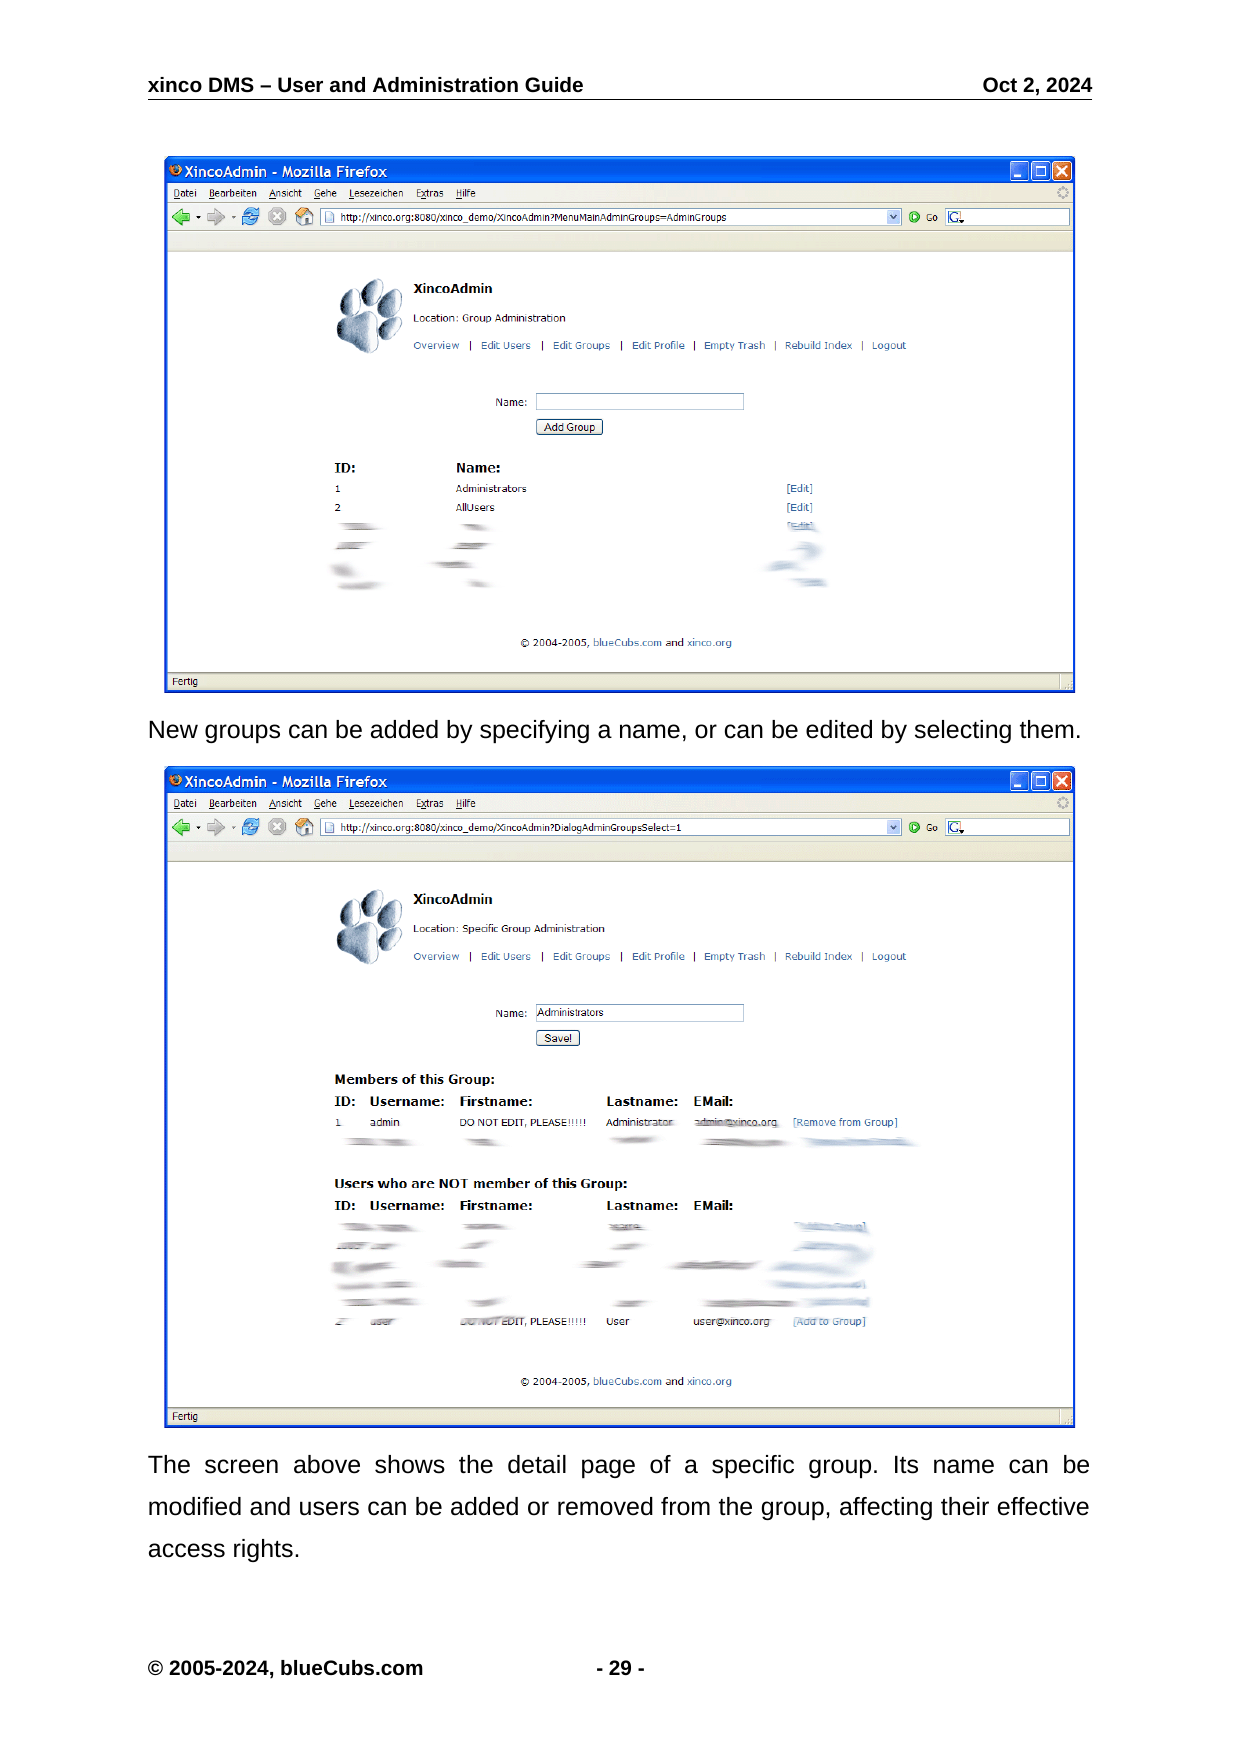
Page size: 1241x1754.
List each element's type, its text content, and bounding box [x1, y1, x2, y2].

picture [164, 156, 1075, 693]
picture [164, 766, 1075, 1428]
text The screen above shows the detail page of a specific group. Its name can be modified and users can be added or removed from the group, affecting their effective access rights. [148, 1451, 1092, 1562]
text New groups can be added by specifying a name, or can be edited by selecting them. [148, 716, 1092, 743]
